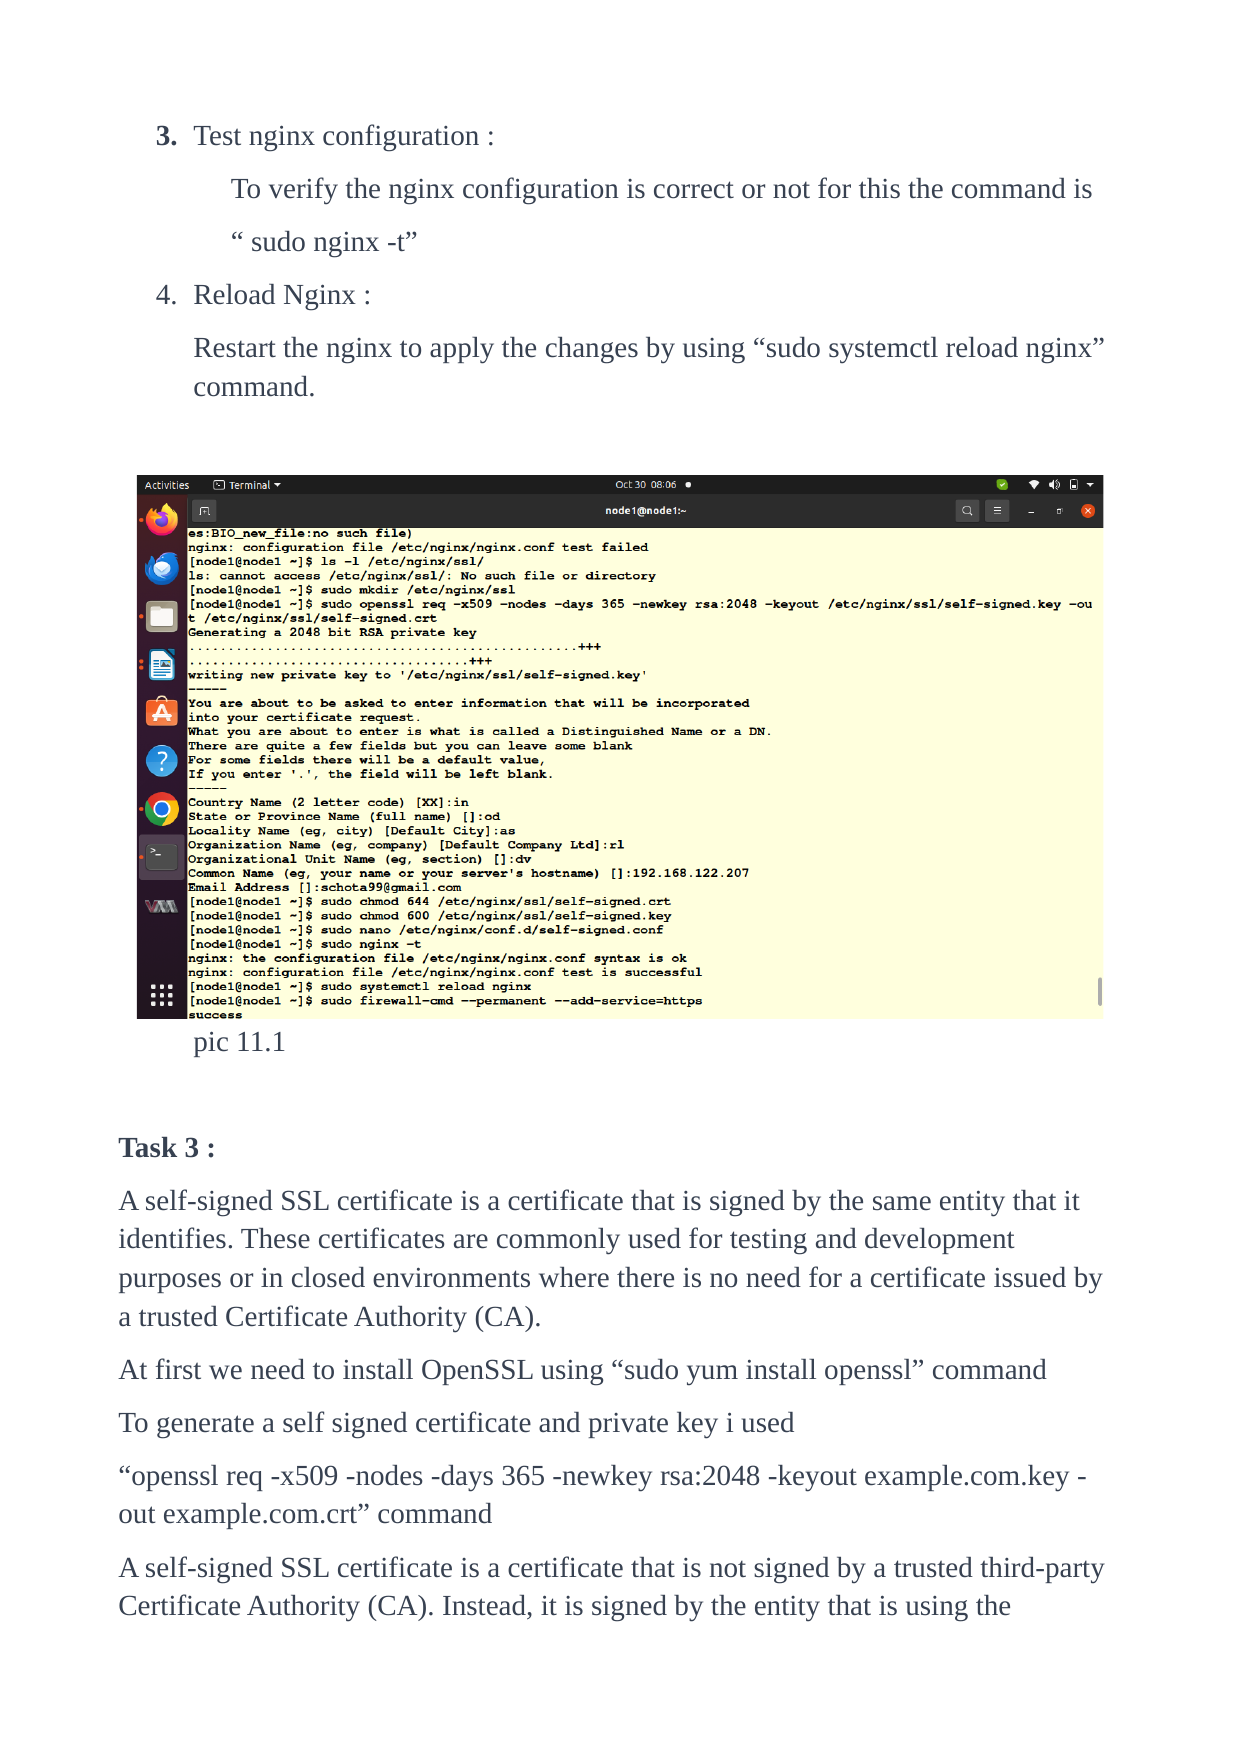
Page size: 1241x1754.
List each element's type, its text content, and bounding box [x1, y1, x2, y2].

list Reload Nginx : [156, 277, 1122, 311]
list pic 11.1 [156, 475, 1122, 1057]
list Restart the nginx to apply the changes by using “sudo systemctl reload nginx” command. [156, 331, 1122, 403]
text Task 3 : [118, 1130, 1122, 1163]
picture [136, 475, 1104, 1019]
text A self-signed SSL certificate is a certificate that is not signed by a trusted third-party Certificate Authority (CA). Instead, it is signed by the entity that is using the [118, 1550, 1122, 1622]
text To generate a self signed certificate and private key i used [118, 1405, 1122, 1438]
text A self-signed SSL certificate is a certificate that is signed by the same entity that it identifies. These certificates are commonly used for testing and development purposes or in closed environments where there is no need for a certificate issued by a trusted Certificate Authority (CA). [118, 1183, 1122, 1332]
text At first we need to install OpenSSL using “sudo yum install openssl” command [118, 1352, 1122, 1385]
list To verify the nginx configuration is correct or not for this the command is [193, 171, 1122, 205]
list “ sudo nginx -t” [193, 224, 1122, 258]
list Test nginx configuration : [156, 118, 1122, 152]
text “openssl req -x509 -nodes -days 365 -newkey rsa:2048 -keyout example.com.key -out example.com.crt” command [118, 1458, 1122, 1530]
